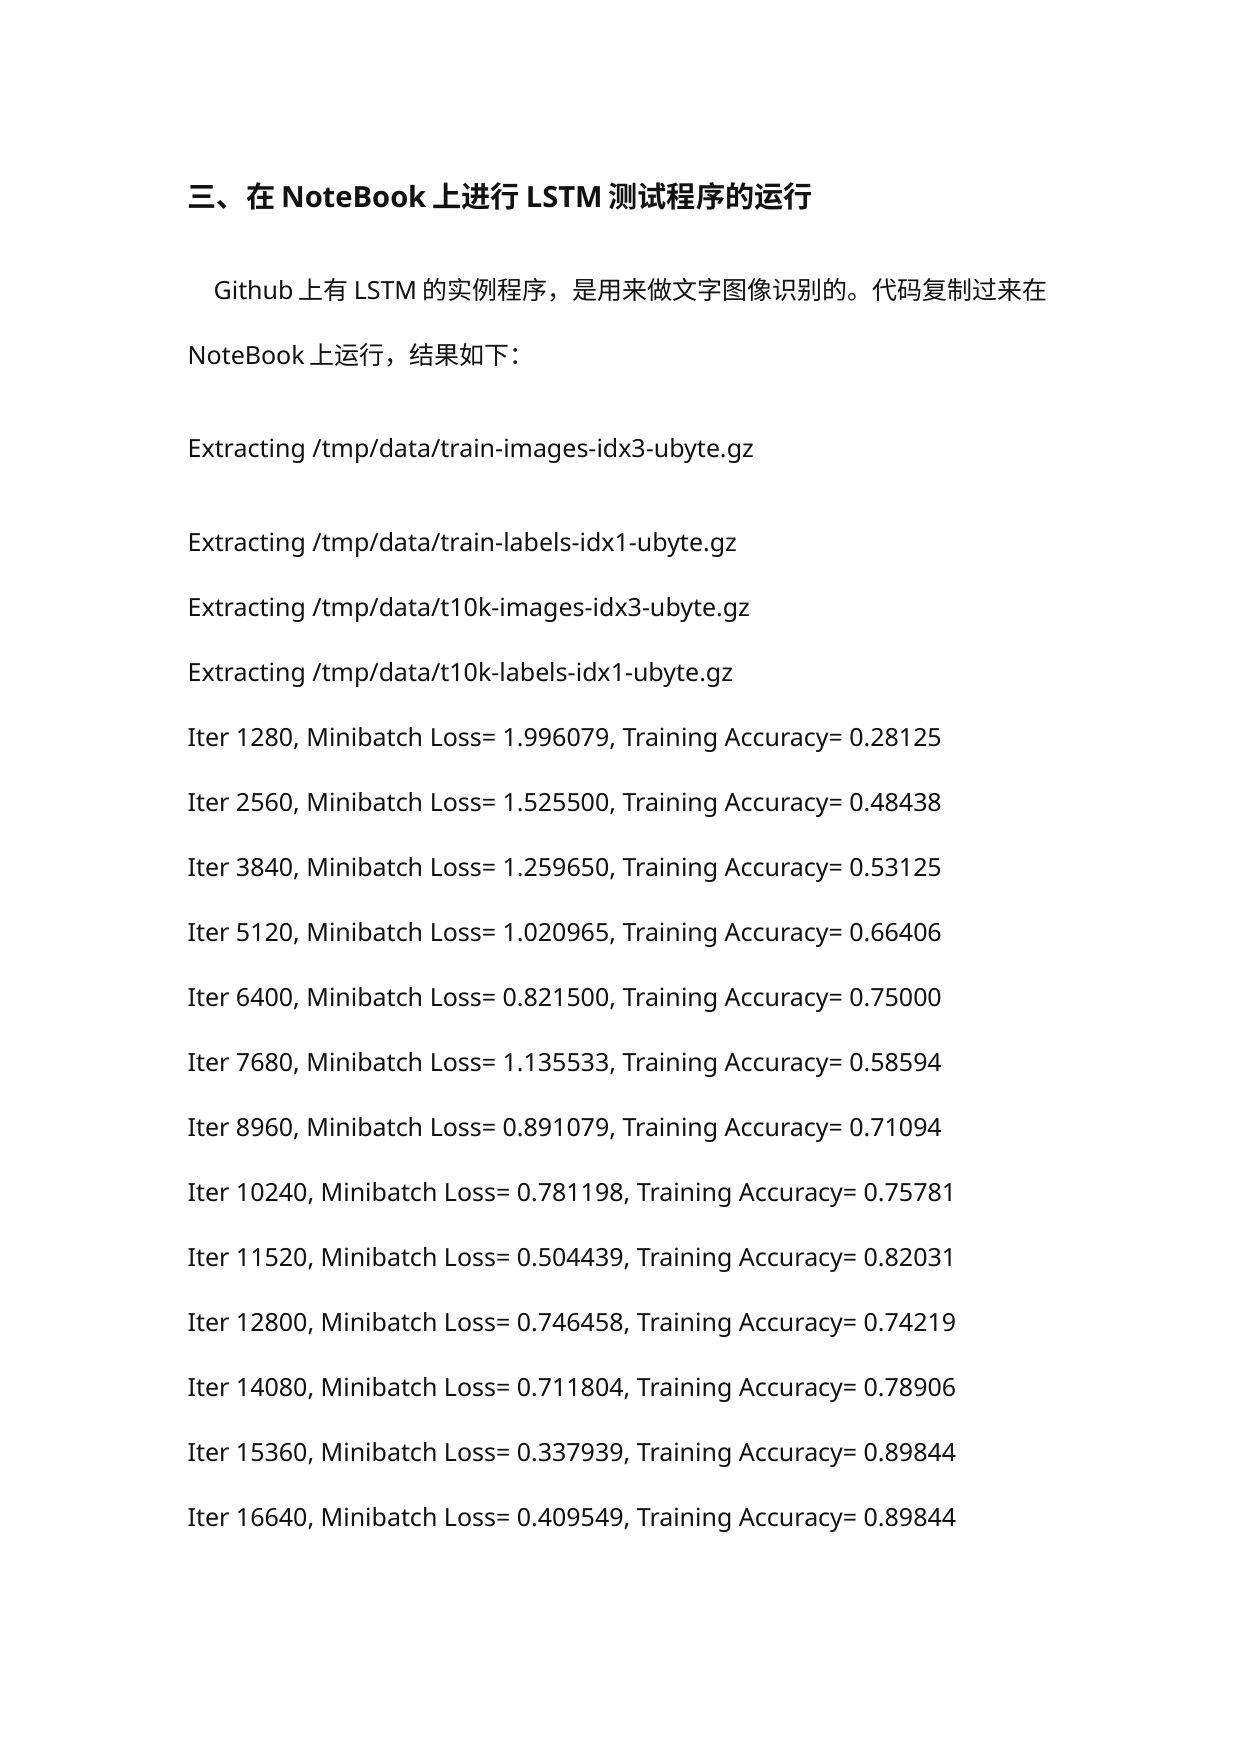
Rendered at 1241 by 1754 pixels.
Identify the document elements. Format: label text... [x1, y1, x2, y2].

text Extracting /tmp/data/t10k-images-idx3-ubyte.gz [187, 574, 1053, 639]
text Iter 12800, Minibatch Loss= 0.746458, Training Accuracy= 0.74219 [187, 1289, 1053, 1354]
text Iter 14080, Minibatch Loss= 0.711804, Training Accuracy= 0.78906 [187, 1354, 1053, 1419]
text Extracting /tmp/data/t10k-labels-idx1-ubyte.gz [187, 639, 1053, 704]
text Iter 8960, Minibatch Loss= 0.891079, Training Accuracy= 0.71094 [187, 1094, 1053, 1159]
text 三、在NoteBook上进行LSTM测试程序的运行 [187, 162, 1053, 227]
text Github上有LSTM的实例程序，是用来做文字图像识别的。代码复制过来在NoteBook上运行，结果如下： [187, 256, 1053, 386]
text Iter 2560, Minibatch Loss= 1.525500, Training Accuracy= 0.48438 [187, 769, 1053, 834]
text Iter 3840, Minibatch Loss= 1.259650, Training Accuracy= 0.53125 [187, 834, 1053, 899]
text Iter 10240, Minibatch Loss= 0.781198, Training Accuracy= 0.75781 [187, 1159, 1053, 1224]
text Iter 6400, Minibatch Loss= 0.821500, Training Accuracy= 0.75000 [187, 964, 1053, 1029]
text Extracting /tmp/data/train-labels-idx1-ubyte.gz [187, 509, 1053, 574]
text Iter 15360, Minibatch Loss= 0.337939, Training Accuracy= 0.89844 [187, 1419, 1053, 1484]
text Iter 1280, Minibatch Loss= 1.996079, Training Accuracy= 0.28125 [187, 704, 1053, 769]
text Iter 5120, Minibatch Loss= 1.020965, Training Accuracy= 0.66406 [187, 899, 1053, 964]
text Extracting /tmp/data/train-images-idx3-ubyte.gz [187, 415, 1053, 480]
text Iter 11520, Minibatch Loss= 0.504439, Training Accuracy= 0.82031 [187, 1224, 1053, 1289]
text Iter 16640, Minibatch Loss= 0.409549, Training Accuracy= 0.89844 [187, 1484, 1053, 1549]
text Iter 7680, Minibatch Loss= 1.135533, Training Accuracy= 0.58594 [187, 1029, 1053, 1094]
